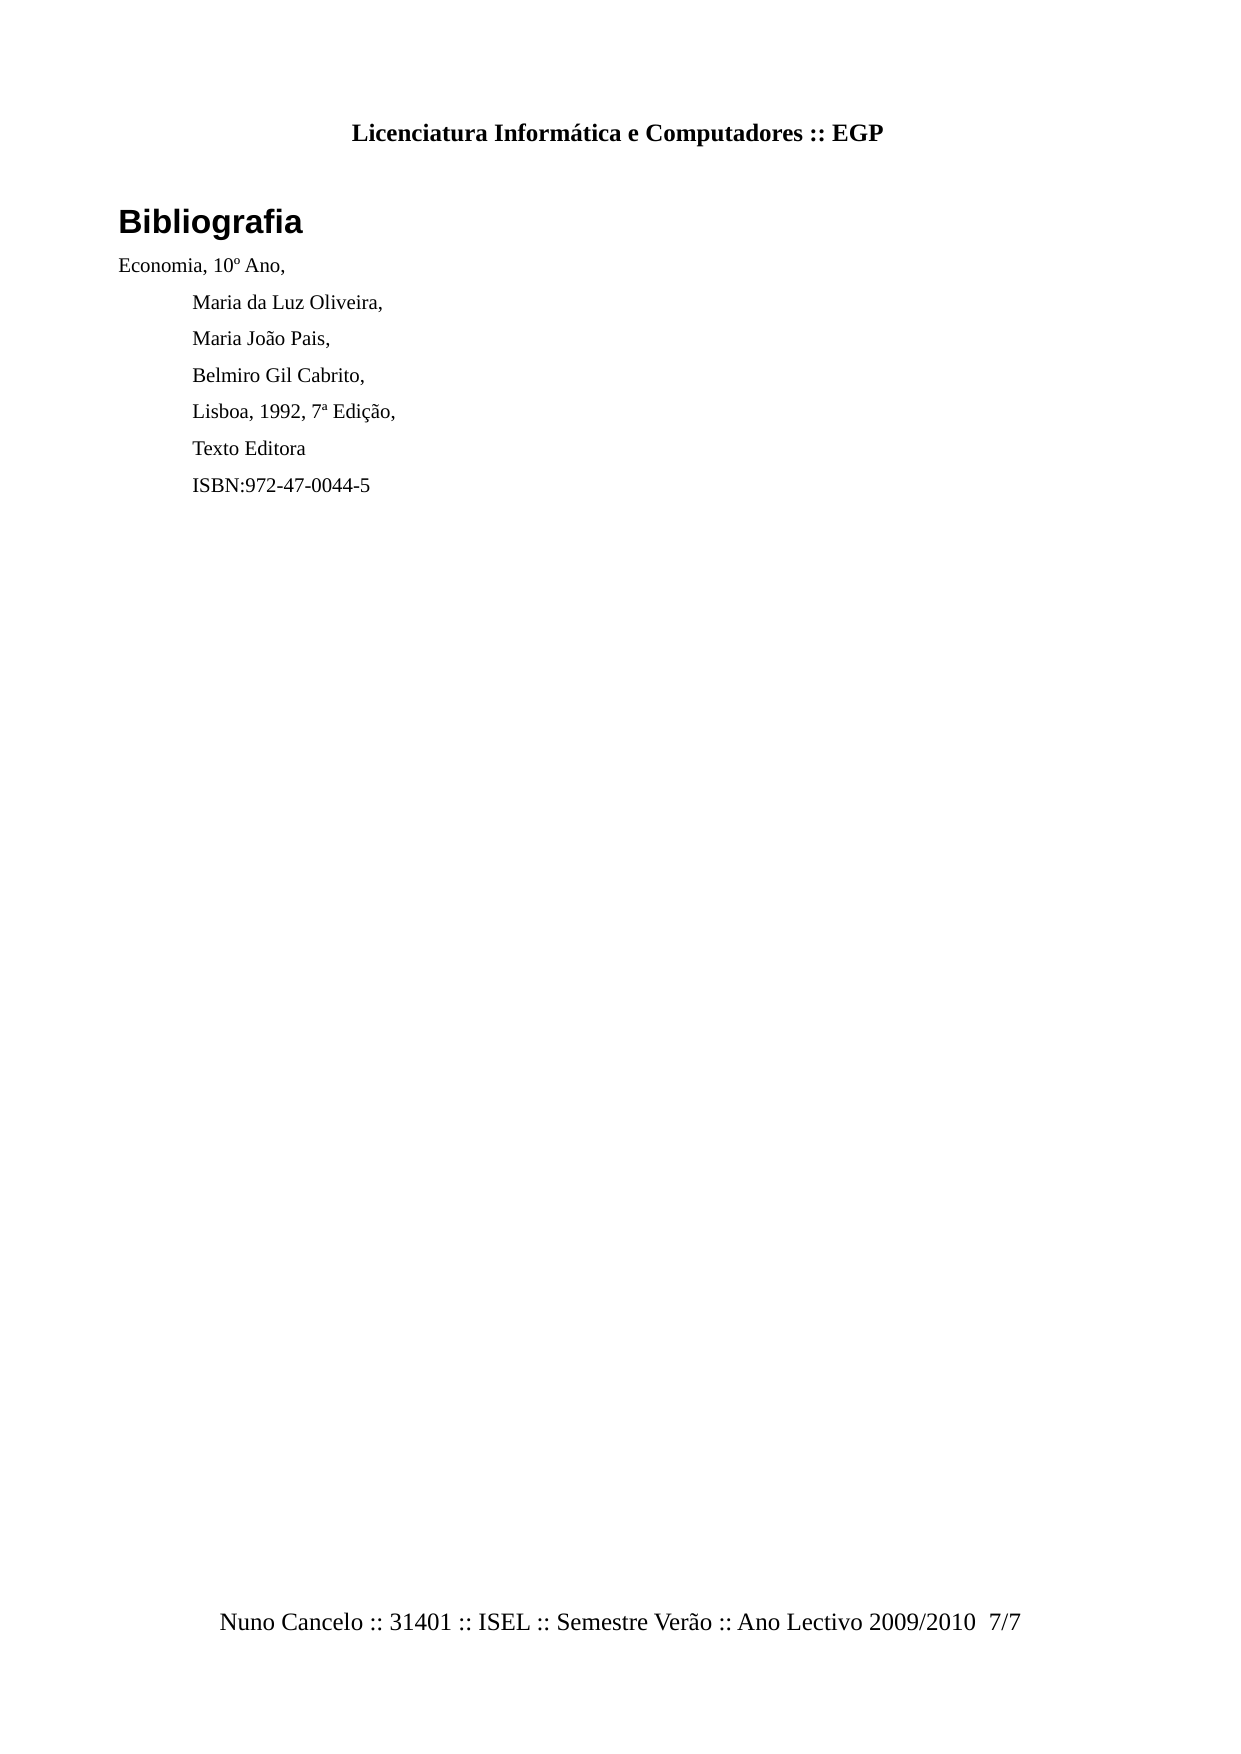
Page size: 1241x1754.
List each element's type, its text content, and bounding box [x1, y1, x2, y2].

subtitle Bibliografia [118, 202, 1122, 241]
text Lisboa, 1992, 7ª Edição, [118, 399, 1122, 423]
text Maria João Pais, [118, 326, 1122, 350]
text Texto Editora [118, 436, 1122, 460]
text Economia, 10º Ano, [118, 253, 1122, 277]
text Maria da Luz Oliveira, [118, 290, 1122, 314]
text ISBN:972-47-0044-5 [118, 473, 1122, 497]
text Belmiro Gil Cabrito, [118, 363, 1122, 387]
